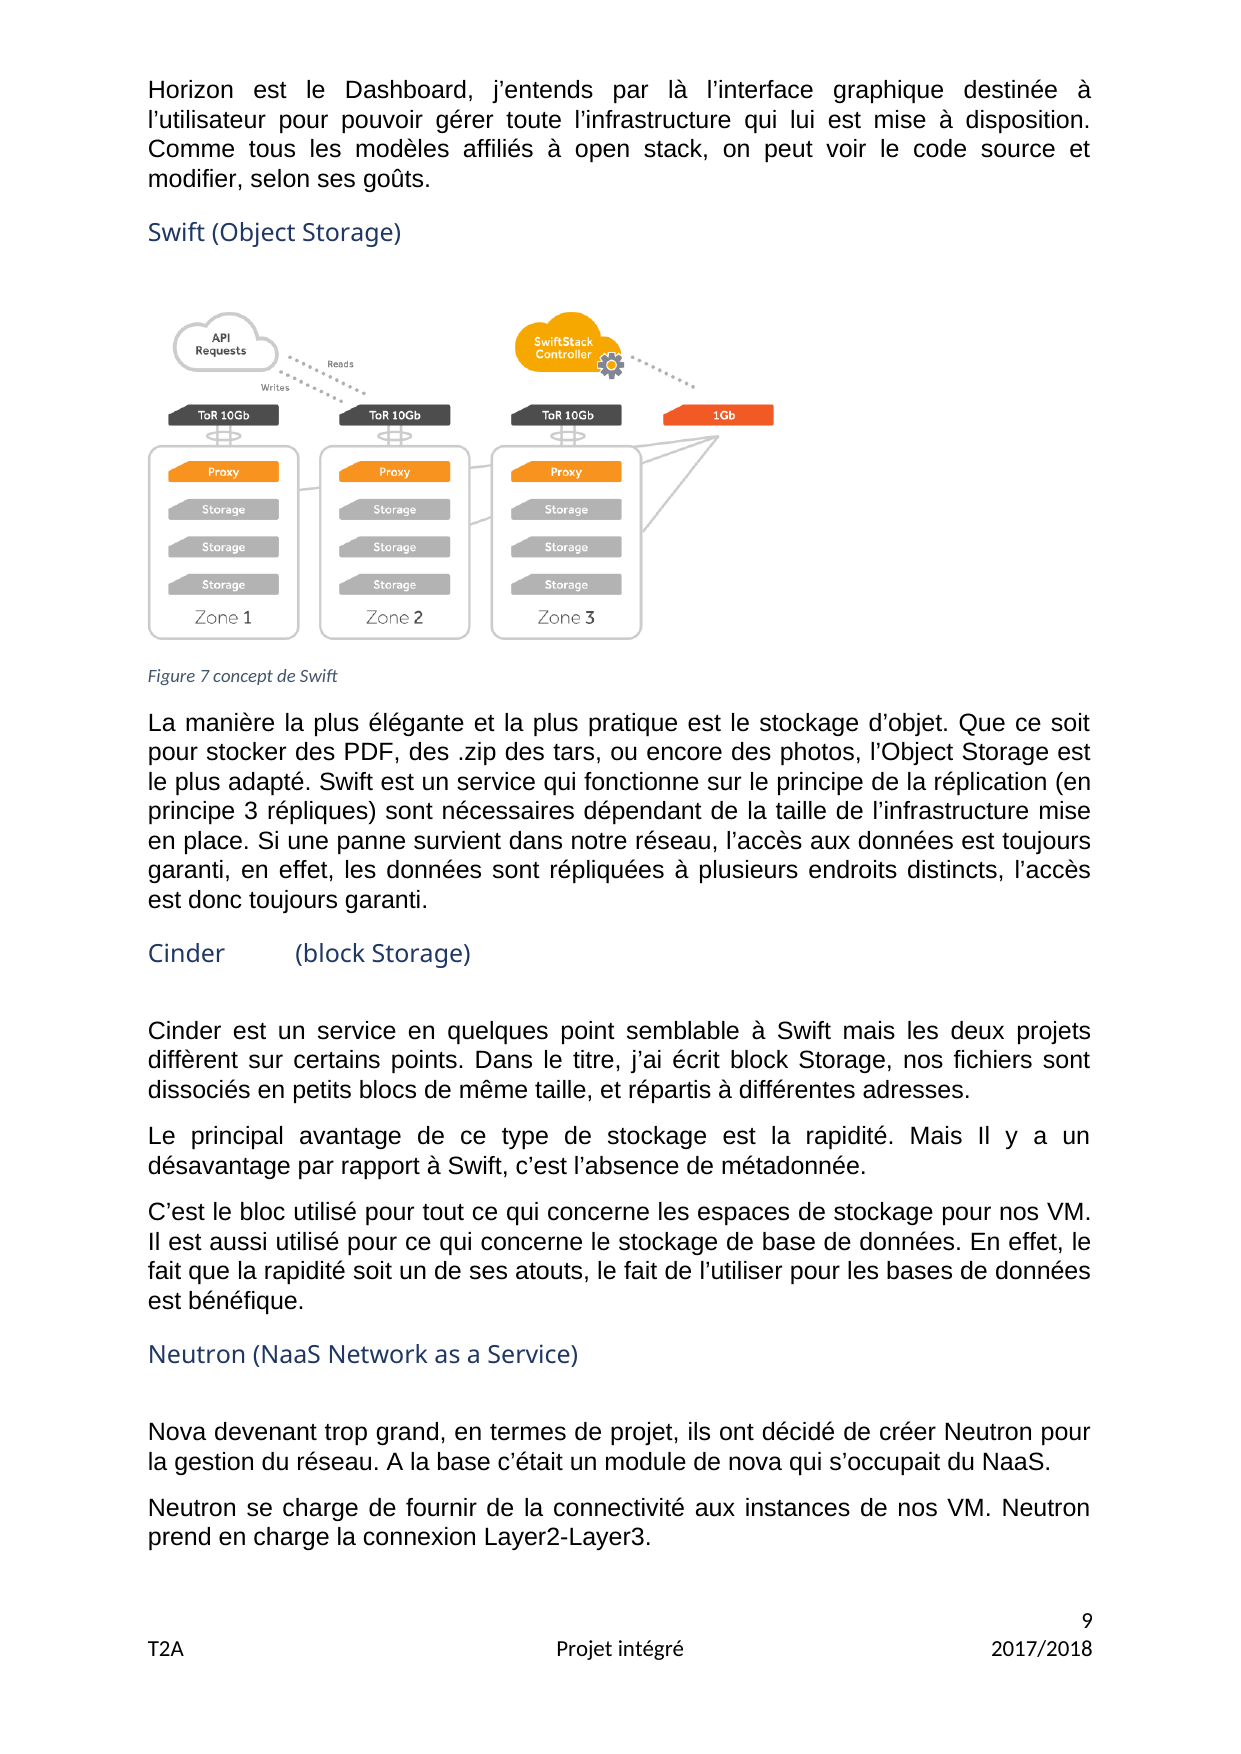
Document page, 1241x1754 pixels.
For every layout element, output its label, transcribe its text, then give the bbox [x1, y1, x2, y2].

subtitle Neutron (NaaS Network as a Service) [148, 1336, 1093, 1370]
text Cinder est un service en quelques point semblable à Swift mais les deux projets diffèrent sur certains points. Dans le titre, j’ai écrit block Storage, nos fichiers sont dissociés en petits blocs de même taille, et répartis à différentes adresses. [148, 1016, 1093, 1104]
text Le principal avantage de ce type de stockage est la rapidité. Mais Il y a un désavantage par rapport à Swift, c’est l’absence de métadonnée. [148, 1121, 1093, 1180]
subtitle Cinder (block Storage) [148, 935, 1093, 969]
text Nova devenant trop grand, en termes de projet, ils ont décidé de créer Neutron pour la gestion du réseau. A la base c’était un module de nova qui s’occupait du NaaS. [148, 1417, 1093, 1475]
text Figure 7 concept de Swift [148, 664, 1093, 687]
subtitle Swift (Object Storage) [148, 214, 1093, 248]
text Horizon est le Dashboard, j’entends par là l’interface graphique destinée à l’utilisateur pour pouvoir gérer toute l’infrastructure qui lui est mise à disposition. Comme tous les modèles affiliés à open stack, on peut voir le code source et modifier, selon ses goûts. [148, 75, 1093, 192]
text C’est le bloc utilisé pour tout ce qui concerne les espaces de stockage pour nos VM. Il est aussi utilisé pour ce qui concerne le stockage de base de données. En effet, le fait que la rapidité soit un de ses atouts, le fait de l’utiliser pour les bases de données est bénéfique. [148, 1197, 1093, 1315]
text Neutron se charge de fournir de la connectivité aux instances de nos VM. Neutron prend en charge la connexion Layer2-Layer3. [148, 1493, 1093, 1551]
text La manière la plus élégante et la plus pratique est le stockage d’objet. Que ce soit pour stocker des PDF, des .zip des tars, ou encore des photos, l’Object Storage est le plus adapté. Swift est un service qui fonctionne sur le principe de la réplication (en principe 3 répliques) sont nécessaires dépendant de la taille de l’infrastructure mise en place. Si une panne survient dans notre réseau, l’accès aux données est toujours garanti, en effet, les données sont répliquées à plusieurs endroits distincts, l’accès est donc toujours garanti. [148, 707, 1093, 914]
